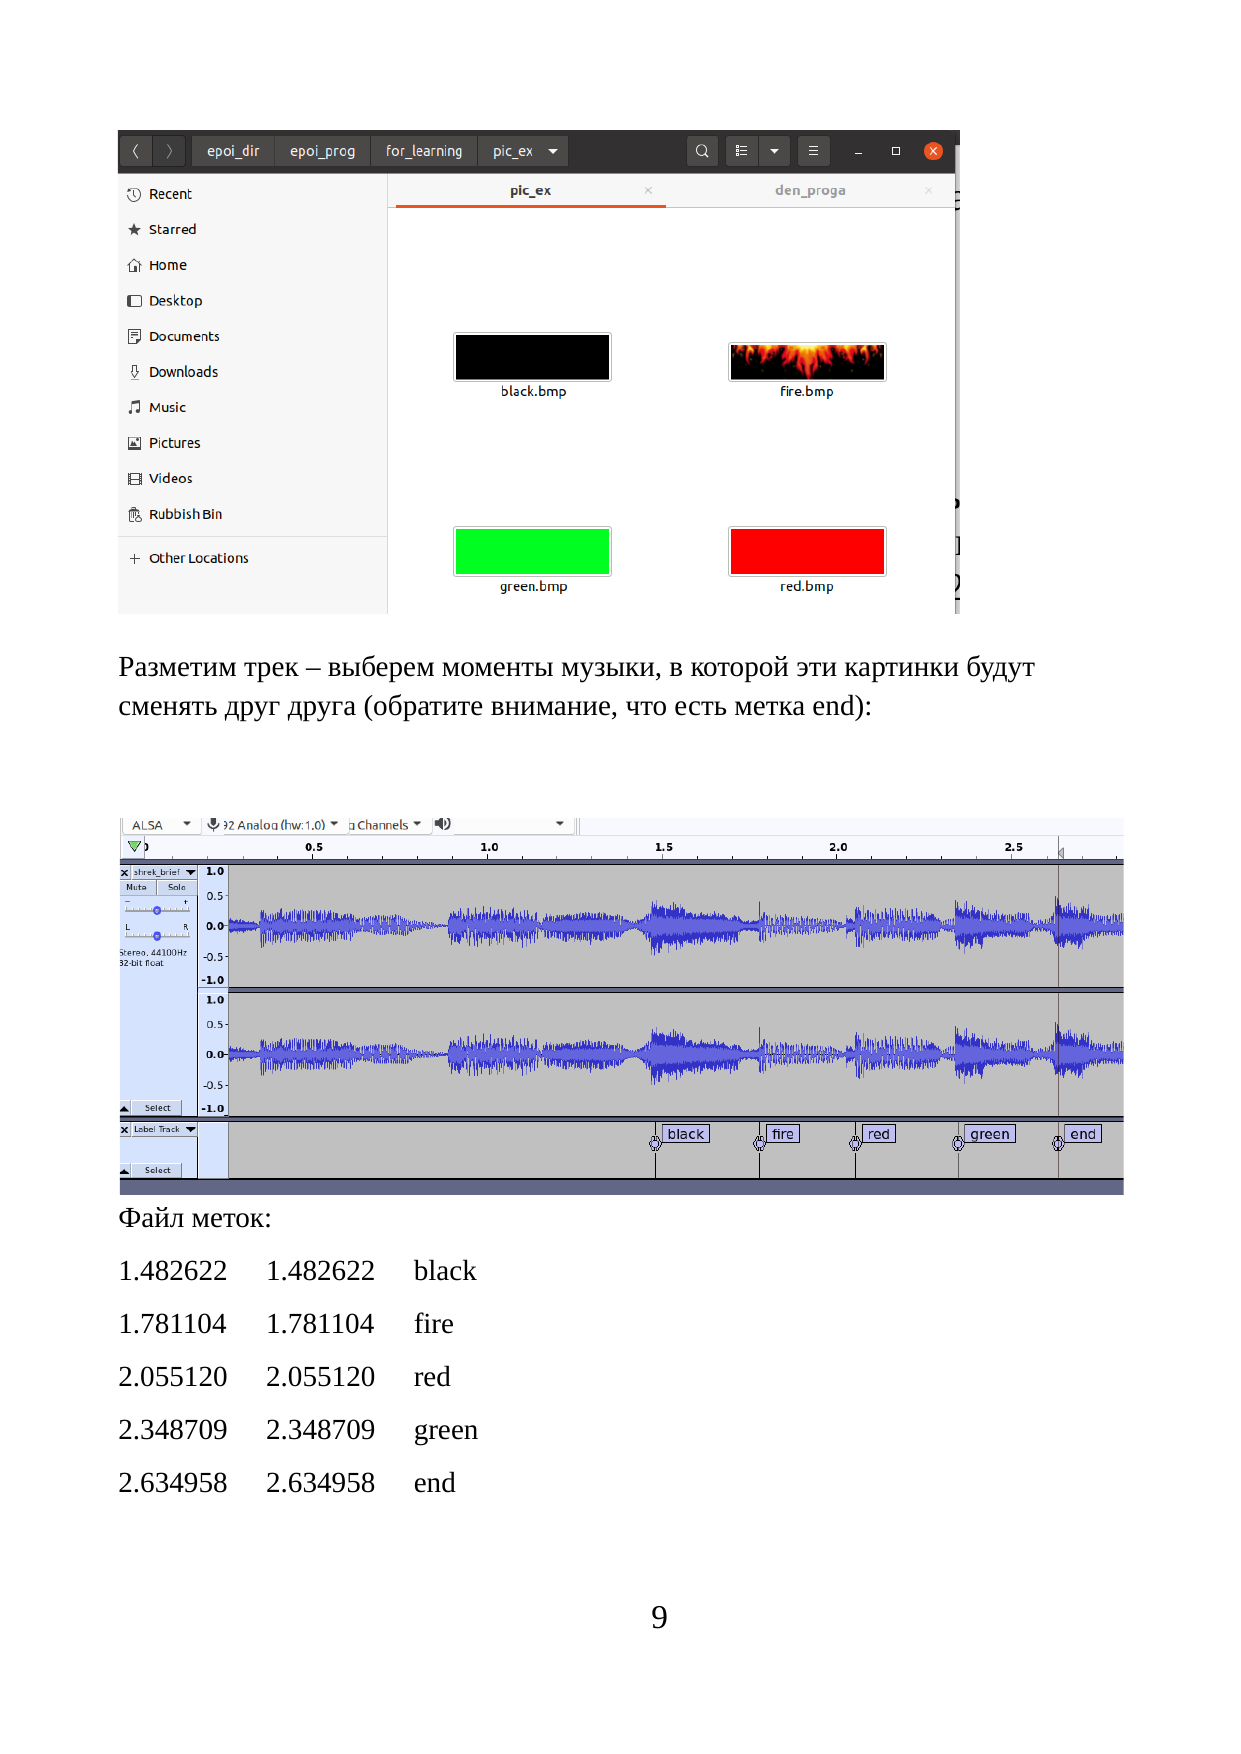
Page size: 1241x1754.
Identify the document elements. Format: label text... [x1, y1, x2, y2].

picture [117, 130, 960, 614]
picture [119, 818, 1124, 1195]
text 2.348709 2.348709 green [118, 1412, 1122, 1446]
text 1.482622 1.482622 black [118, 1253, 1122, 1286]
text Файл меток: [118, 794, 1122, 1233]
text Разметим трек – выберем моменты музыки, в которой эти картинки будут сменять друг друга (обратите внимание, что есть метка end): [118, 649, 1122, 721]
text 1.781104 1.781104 fire [118, 1306, 1122, 1339]
text 2.055120 2.055120 red [118, 1359, 1122, 1393]
text 2.634958 2.634958 end [118, 1465, 1122, 1499]
